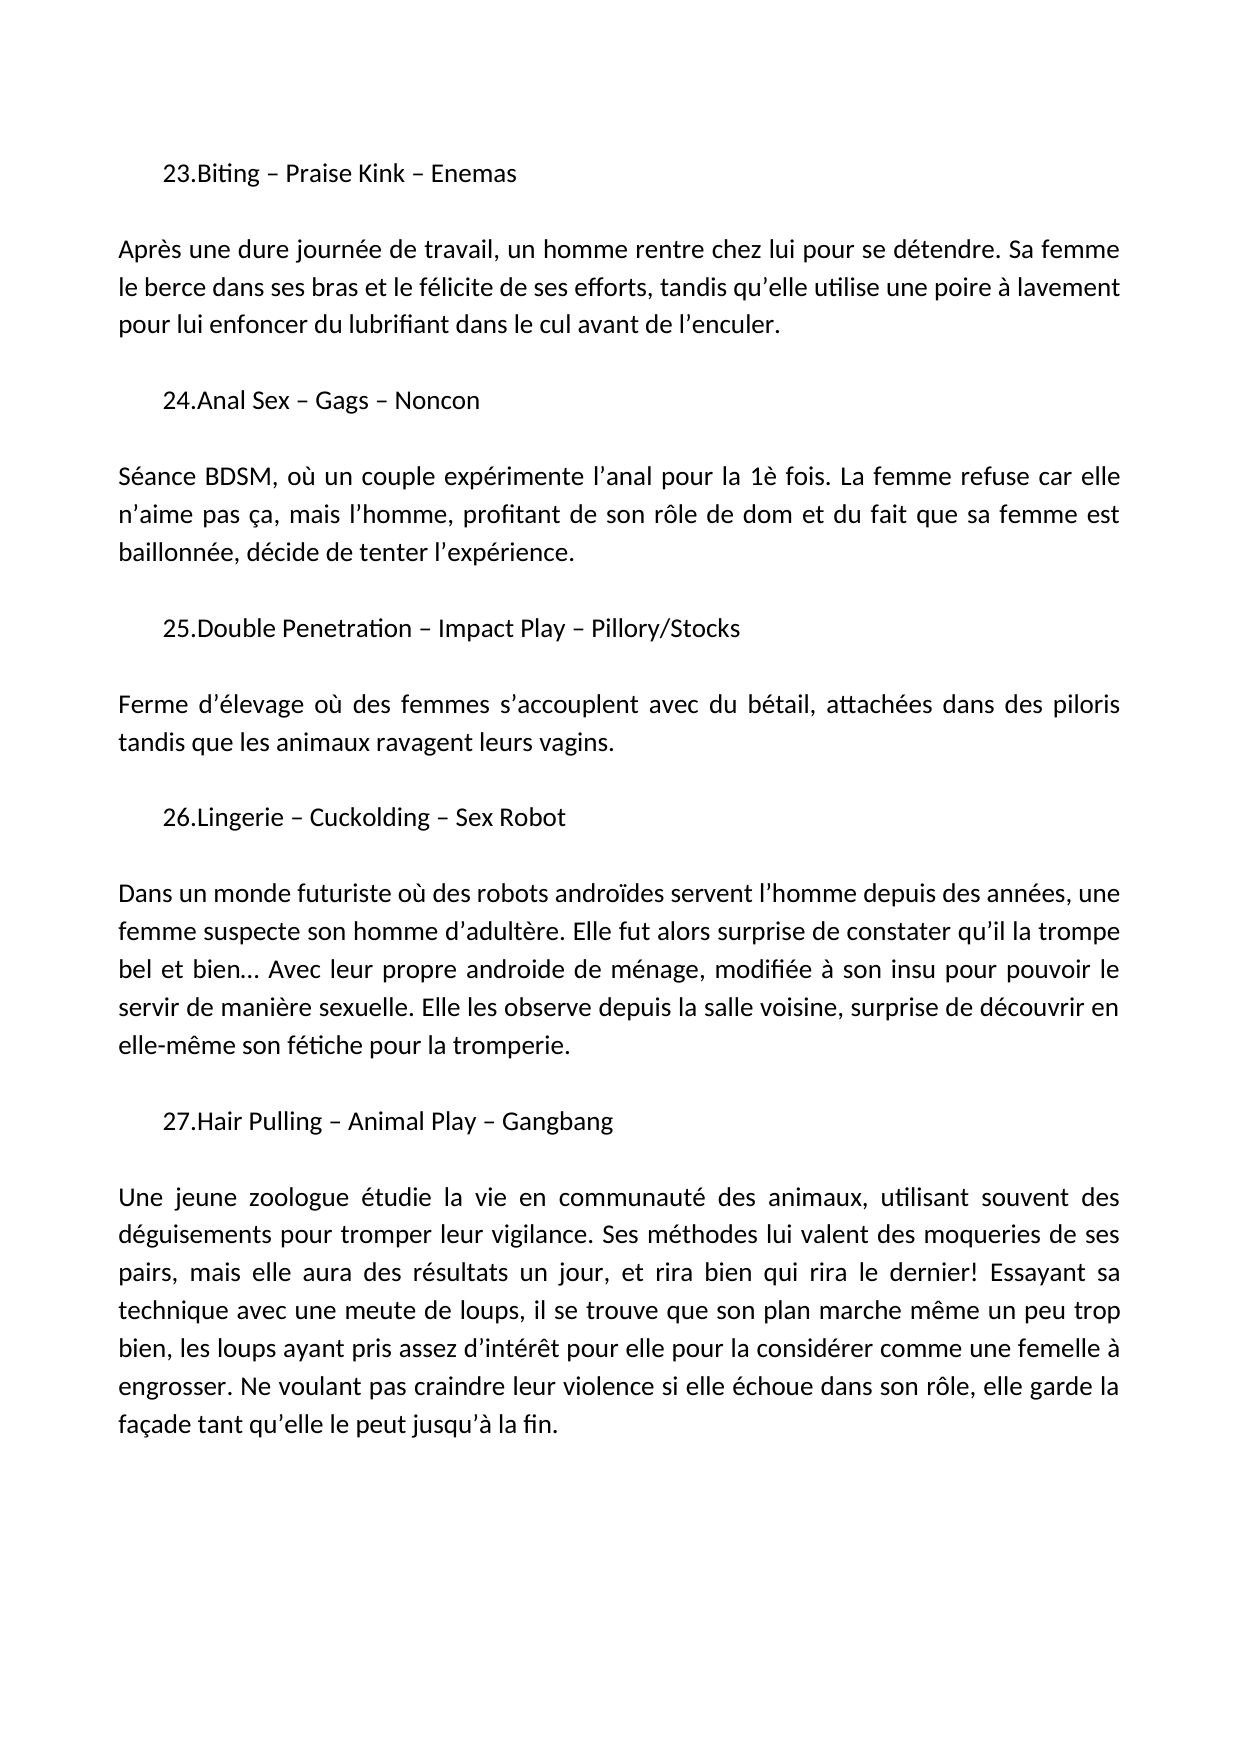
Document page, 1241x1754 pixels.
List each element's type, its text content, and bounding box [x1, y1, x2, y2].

list Double Penetration – Impact Play – Pillory/Stocks [162, 611, 1122, 644]
text Séance BDSM, où un couple expérimente l’anal pour la 1è fois. La femme refuse car elle n’aime pas ça, mais l’homme, profitant de son rôle de dom et du fait que sa femme est baillonnée, décide de tenter l’expérience. [118, 459, 1122, 568]
list Biting – Praise Kink – Enemas [162, 156, 1122, 189]
list Hair Pulling – Animal Play – Gangbang [162, 1104, 1122, 1137]
list Lingerie – Cuckolding – Sex Robot [162, 801, 1122, 834]
text Dans un monde futuriste où des robots androïdes servent l’homme depuis des années, une femme suspecte son homme d’adultère. Elle fut alors surprise de constater qu’il la trompe bel et bien… Avec leur propre androide de ménage, modifiée à son insu pour pouvoir le servir de manière sexuelle. Elle les observe depuis la salle voisine, surprise de découvrir en elle-même son fétiche pour la tromperie. [118, 876, 1122, 1061]
text Après une dure journée de travail, un homme rentre chez lui pour se détendre. Sa femme le berce dans ses bras et le félicite de ses efforts, tandis qu’elle utilise une poire à lavement pour lui enfoncer du lubrifiant dans le cul avant de l’enculer. [118, 232, 1122, 341]
list Anal Sex – Gags – Noncon [162, 383, 1122, 417]
text Une jeune zoologue étudie la vie en communauté des animaux, utilisant souvent des déguisements pour tromper leur vigilance. Ses méthodes lui valent des moqueries de ses pairs, mais elle aura des résultats un jour, et rira bien qui rira le dernier! Essayant sa technique avec une meute de loups, il se trouve que son plan marche même un peu trop bien, les loups ayant pris assez d’intérêt pour elle pour la considérer comme une femelle à engrosser. Ne voulant pas craindre leur violence si elle échoue dans son rôle, elle garde la façade tant qu’elle le peut jusqu’à la fin. [118, 1180, 1122, 1440]
text Ferme d’élevage où des femmes s’accouplent avec du bétail, attachées dans des piloris tandis que les animaux ravagent leurs vagins. [118, 687, 1122, 758]
